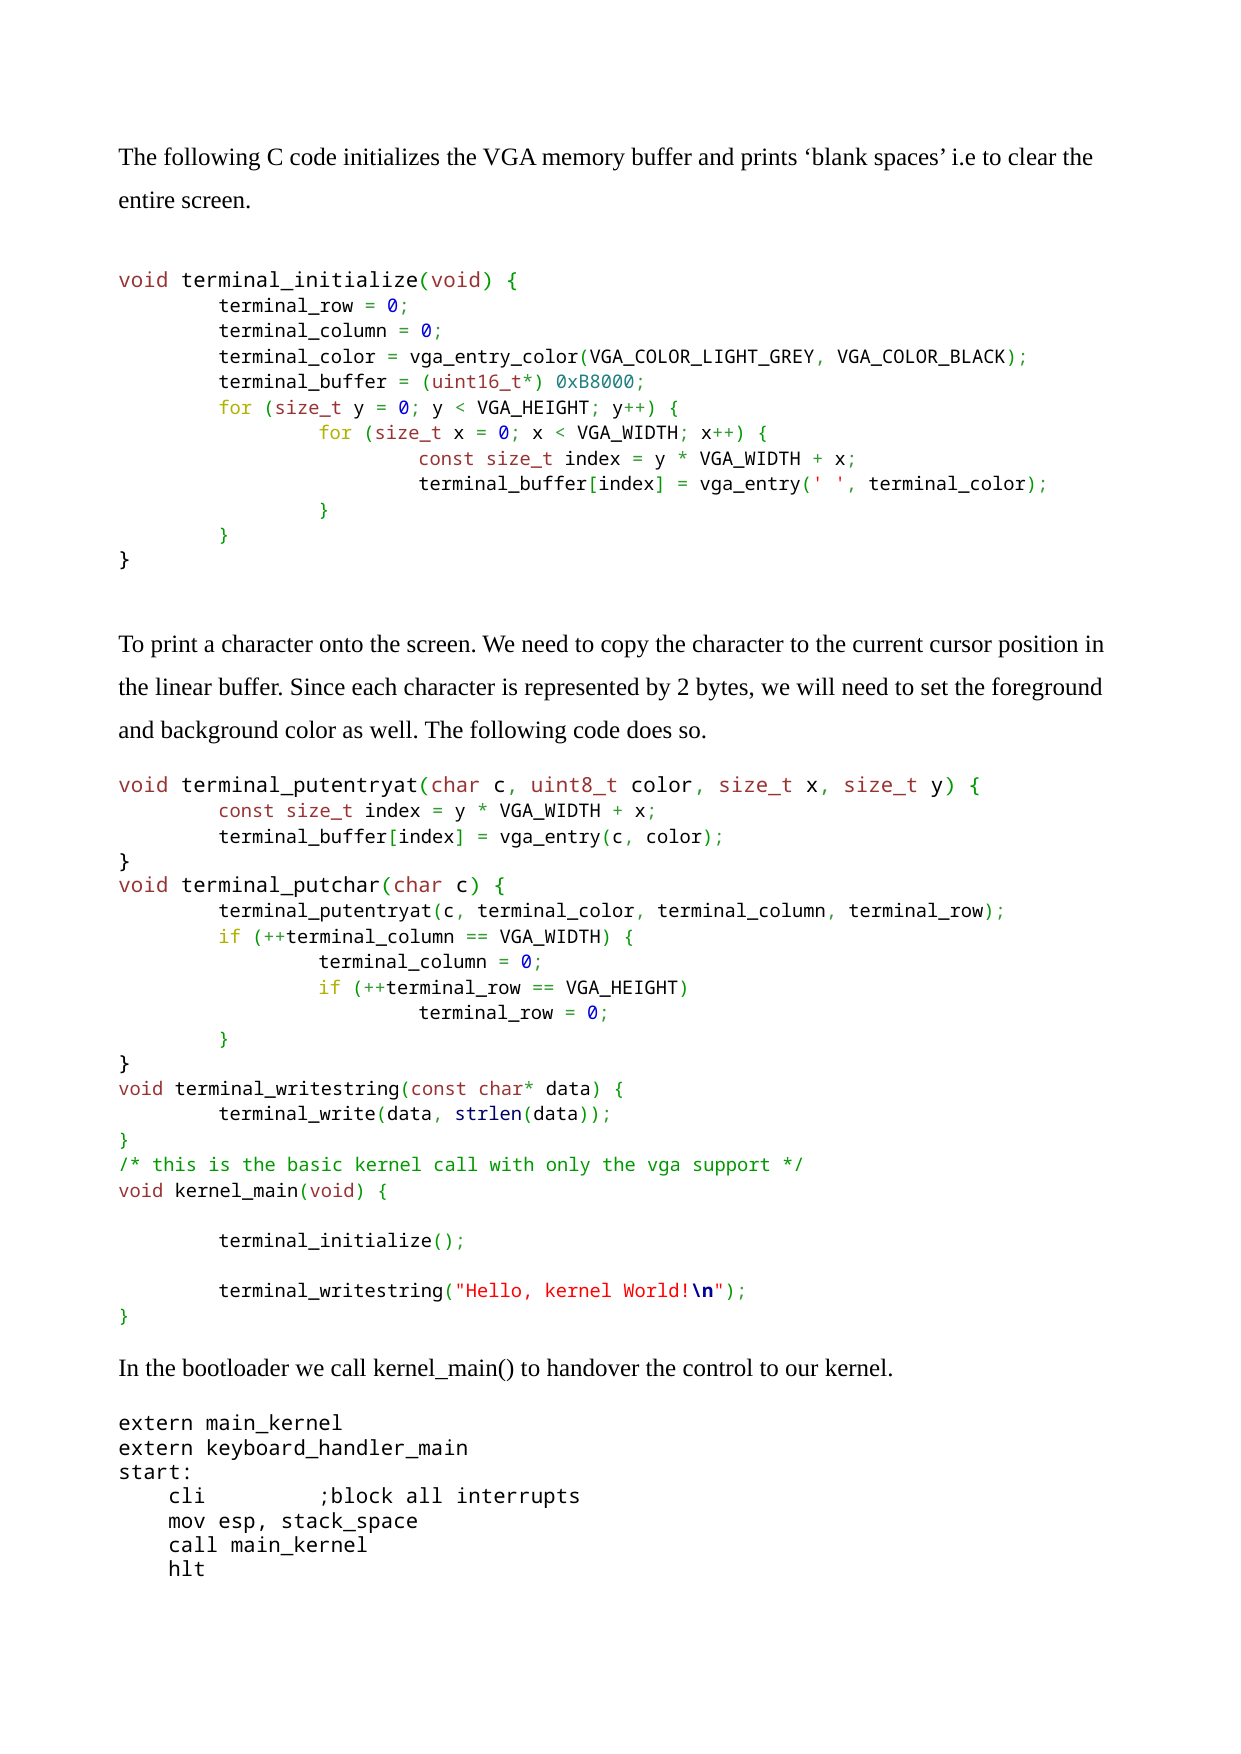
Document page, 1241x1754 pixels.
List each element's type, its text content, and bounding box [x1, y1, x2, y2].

text cli ;block all interrupts [118, 1484, 1122, 1509]
text terminal_buffer[index] = vga_entry(' ', terminal_color); [118, 471, 1122, 496]
text } [118, 1025, 1122, 1051]
text terminal_write(data, strlen(data)); [118, 1101, 1122, 1126]
text terminal_writestring("Hello, kernel World!\n"); [118, 1277, 1122, 1302]
text if (++terminal_row == VGA_HEIGHT) [118, 974, 1122, 999]
text terminal_color = vga_entry_color(VGA_COLOR_LIGHT_GREY, VGA_COLOR_BLACK); [118, 343, 1122, 369]
text /* this is the basic kernel call with only the vga support */ [118, 1152, 1122, 1177]
text start: [118, 1460, 1122, 1484]
text } [118, 1126, 1122, 1152]
text void terminal_writestring(const char* data) { [118, 1075, 1122, 1101]
text } [118, 849, 1122, 873]
text } [118, 1302, 1122, 1328]
text To print a character onto the screen. We need to copy the character to the current cursor position in the linear buffer. Since each character is represented by 2 bytes, we will need to set the foreground and background color as well. The following code does so. [118, 629, 1122, 744]
text The following C code initializes the VGA memory buffer and prints ‘blank spaces’ i.e to clear the entire screen. [118, 142, 1122, 214]
text } [118, 1051, 1122, 1075]
text if (++terminal_column == VGA_WIDTH) { [118, 923, 1122, 948]
text void terminal_putentryat(char c, uint8_t color, size_t x, size_t y) { [118, 773, 1122, 798]
text terminal_row = 0; [118, 292, 1122, 318]
text terminal_initialize(); [118, 1227, 1122, 1252]
text } [118, 522, 1122, 547]
text extern main_kernel [118, 1411, 1122, 1436]
text } [118, 496, 1122, 522]
text for (size_t x = 0; x < VGA_WIDTH; x++) { [118, 420, 1122, 445]
text hlt [118, 1557, 1122, 1582]
text const size_t index = y * VGA_WIDTH + x; [118, 798, 1122, 823]
text In the bootloader we call kernel_main() to handover the control to our kernel. [118, 1353, 1122, 1382]
text void terminal_putchar(char c) { [118, 873, 1122, 897]
text void terminal_initialize(void) { [118, 268, 1122, 292]
text terminal_row = 0; [118, 999, 1122, 1025]
text } [118, 547, 1122, 572]
text mov esp, stack_space [118, 1509, 1122, 1533]
text terminal_column = 0; [118, 318, 1122, 343]
text call main_kernel [118, 1533, 1122, 1557]
text for (size_t y = 0; y < VGA_HEIGHT; y++) { [118, 394, 1122, 420]
text extern keyboard_handler_main [118, 1436, 1122, 1460]
text terminal_putentryat(c, terminal_color, terminal_column, terminal_row); [118, 897, 1122, 923]
text terminal_buffer[index] = vga_entry(c, color); [118, 823, 1122, 849]
text void kernel_main(void) { [118, 1177, 1122, 1203]
text terminal_buffer = (uint16_t*) 0xB8000; [118, 369, 1122, 394]
text terminal_column = 0; [118, 948, 1122, 974]
text const size_t index = y * VGA_WIDTH + x; [118, 445, 1122, 471]
